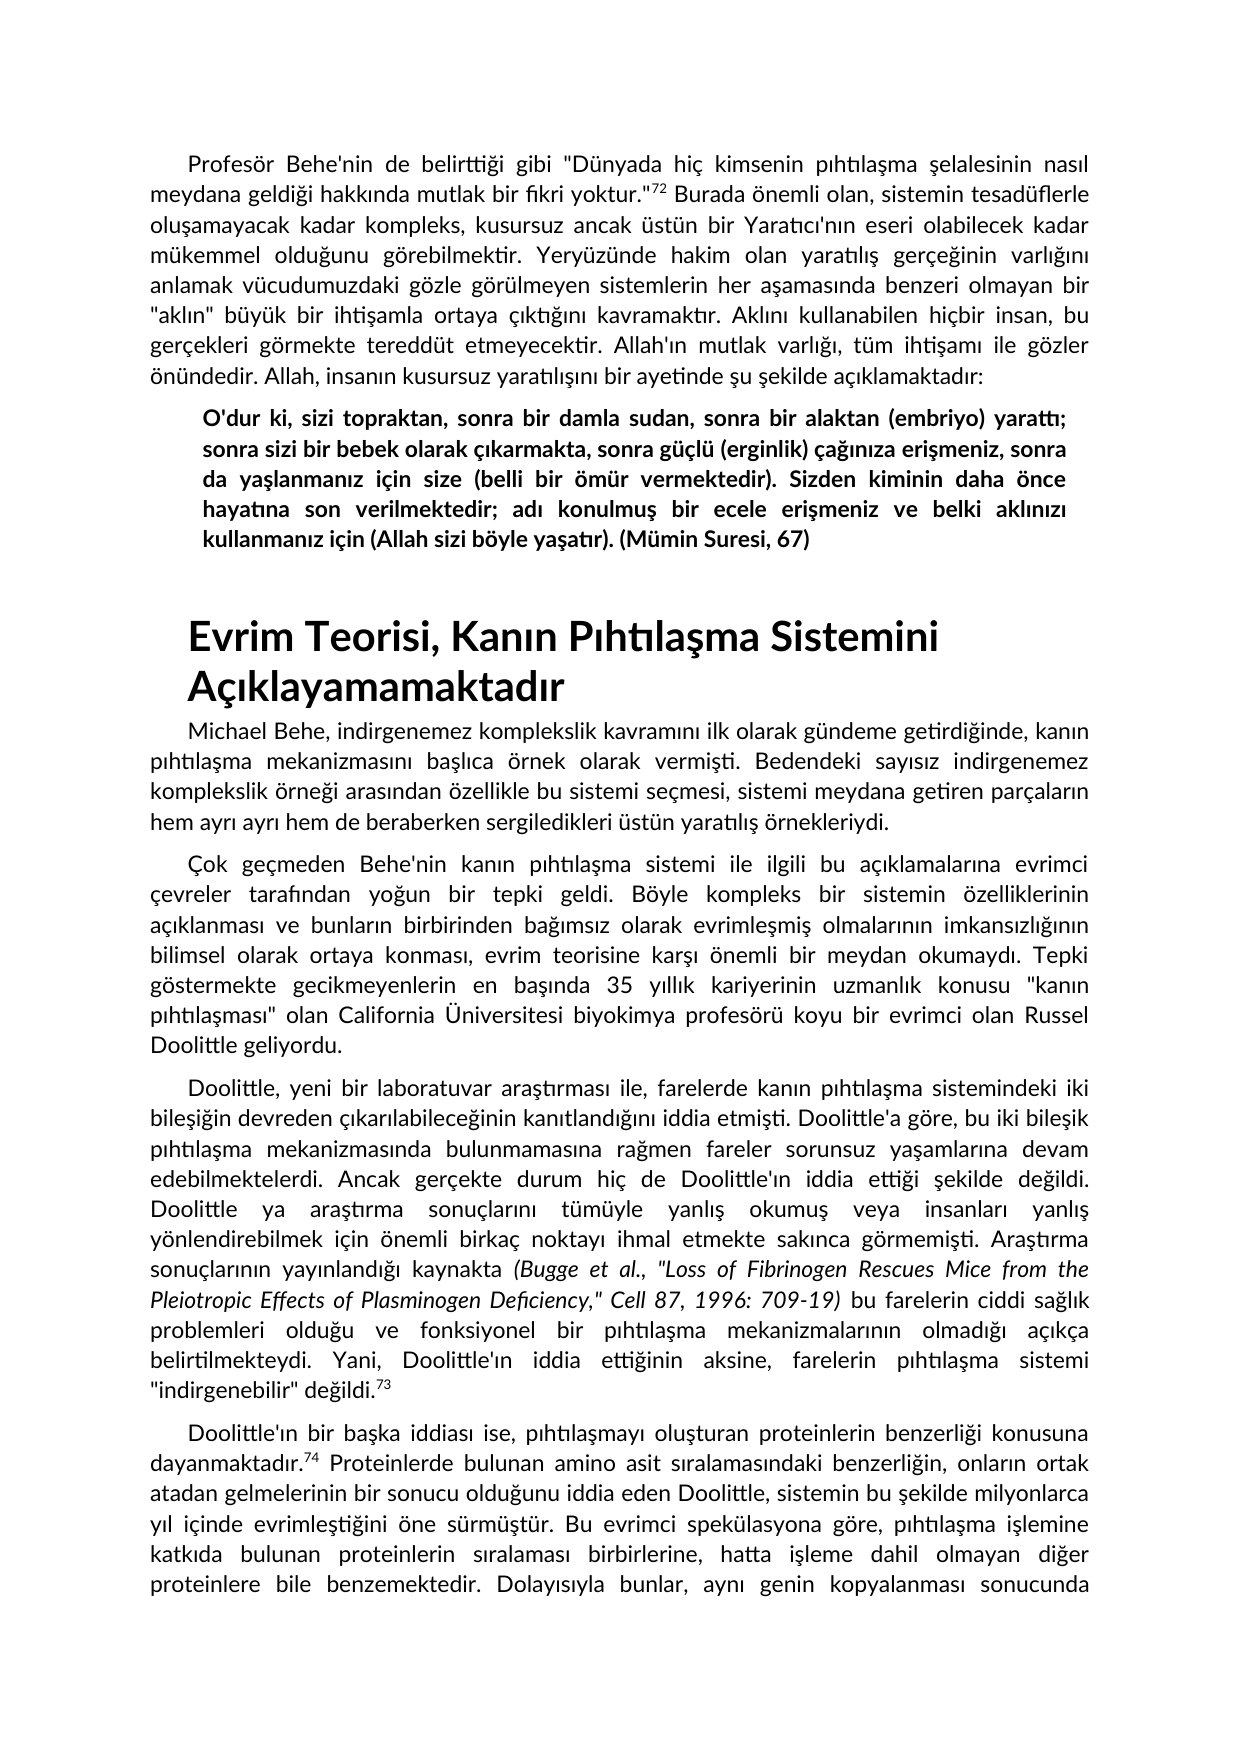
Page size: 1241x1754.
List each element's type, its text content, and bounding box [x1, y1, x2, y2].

text O'dur ki, sizi topraktan, sonra bir damla sudan, sonra bir alaktan (embriyo) yarattı; sonra sizi bir bebek olarak çıkarmakta, sonra güçlü (erginlik) çağınıza erişmeniz, sonra da yaşlanmanız için size (belli bir ömür vermektedir). Sizden kiminin daha önce hayatına son verilmektedir; adı konulmuş bir ecele erişmeniz ve belki aklınızı kullanmanız için (Allah sizi böyle yaşatır). (Mümin Suresi, 67) [202, 404, 1068, 552]
text Doolittle'ın bir başka iddiası ise, pıhtılaşmayı oluşturan proteinlerin benzerliği konusuna dayanmaktadır.74 Proteinlerde bulunan amino asit sıralamasındaki benzerliğin, onların ortak atadan gelmelerinin bir sonucu olduğunu iddia eden Doolittle, sistemin bu şekilde milyonlarca yıl içinde evrimleştiğini öne sürmüştür. Bu evrimci spekülasyona göre, pıhtılaşma işlemine katkıda bulunan proteinlerin sıralaması birbirlerine, hatta işleme dahil olmayan diğer proteinlere bile benzemektedir. Dolayısıyla bunlar, aynı genin kopyalanması sonucunda [150, 1419, 1090, 1597]
text Profesör Behe'nin de belirttiği gibi "Dünyada hiç kimsenin pıhtılaşma şelalesinin nasıl meydana geldiği hakkında mutlak bir fikri yoktur."72 Burada önemli olan, sistemin tesadüflerle oluşamayacak kadar kompleks, kusursuz ancak üstün bir Yaratıcı'nın eseri olabilecek kadar mükemmel olduğunu görebilmektir. Yeryüzünde hakim olan yaratılış gerçeğinin varlığını anlamak vücudumuzdaki gözle görülmeyen sistemlerin her aşamasında benzeri olmayan bir "aklın" büyük bir ihtişamla ortaya çıktığını kavramaktır. Aklını kullanabilen hiçbir insan, bu gerçekleri görmekte tereddüt etmeyecektir. Allah'ın mutlak varlığı, tüm ihtişamı ile gözler önündedir. Allah, insanın kusursuz yaratılışını bir ayetinde şu şekilde açıklamaktadır: [150, 150, 1090, 389]
subtitle Evrim Teorisi, Kanın Pıhtılaşma Sistemini Açıklayamamaktadır [187, 610, 1090, 710]
text Doolittle, yeni bir laboratuvar araştırması ile, farelerde kanın pıhtılaşma sistemindeki iki bileşiğin devreden çıkarılabileceğinin kanıtlandığını iddia etmişti. Doolittle'a göre, bu iki bileşik pıhtılaşma mekanizmasında bulunmamasına rağmen fareler sorunsuz yaşamlarına devam edebilmektelerdi. Ancak gerçekte durum hiç de Doolittle'ın iddia ettiği şekilde değildi. Doolittle ya araştırma sonuçlarını tümüyle yanlış okumuş veya insanları yanlış yönlendirebilmek için önemli birkaç noktayı ihmal etmekte sakınca görmemişti. Araştırma sonuçlarının yayınlandığı kaynakta (Bugge et al., "Loss of Fibrinogen Rescues Mice from the Pleiotropic Effects of Plasminogen Deficiency," Cell 87, 1996: 709-19) bu farelerin ciddi sağlık problemleri olduğu ve fonksiyonel bir pıhtılaşma mekanizmalarının olmadığı açıkça belirtilmekteydi. Yani, Doolittle'ın iddia ettiğinin aksine, farelerin pıhtılaşma sistemi "indirgenebilir" değildi.73 [150, 1074, 1090, 1403]
text Michael Behe, indirgenemez komplekslik kavramını ilk olarak gündeme getirdiğinde, kanın pıhtılaşma mekanizmasını başlıca örnek olarak vermişti. Bedendeki sayısız indirgenemez komplekslik örneği arasından özellikle bu sistemi seçmesi, sistemi meydana getiren parçaların hem ayrı ayrı hem de beraberken sergiledikleri üstün yaratılış örnekleriydi. [150, 717, 1090, 835]
text Çok geçmeden Behe'nin kanın pıhtılaşma sistemi ile ilgili bu açıklamalarına evrimci çevreler tarafından yoğun bir tepki geldi. Böyle kompleks bir sistemin özelliklerinin açıklanması ve bunların birbirinden bağımsız olarak evrimleşmiş olmalarının imkansızlığının bilimsel olarak ortaya konması, evrim teorisine karşı önemli bir meydan okumaydı. Tepki göstermekte gecikmeyenlerin en başında 35 yıllık kariyerinin uzmanlık konusu "kanın pıhtılaşması" olan California Üniversitesi biyokimya profesörü koyu bir evrimci olan Russel Doolittle geliyordu. [150, 850, 1090, 1059]
